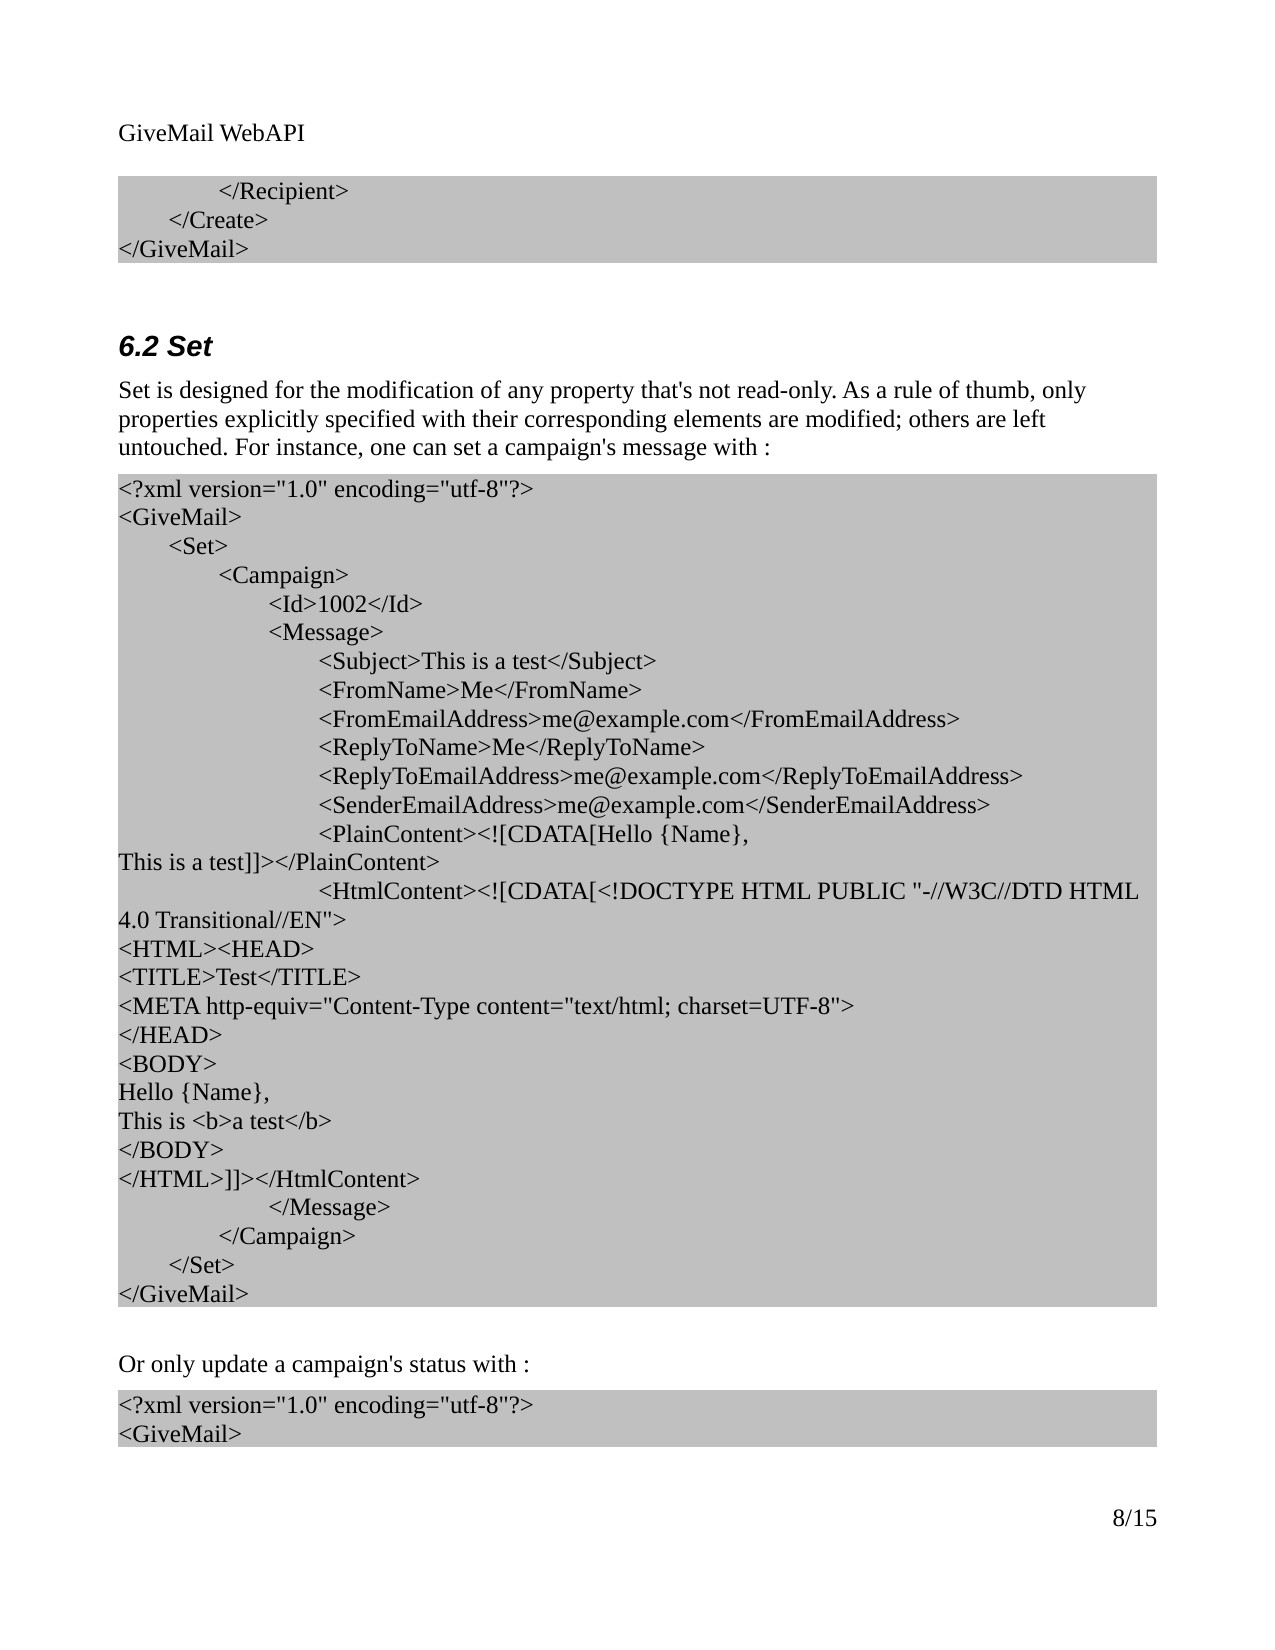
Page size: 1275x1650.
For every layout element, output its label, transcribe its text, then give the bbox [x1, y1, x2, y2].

text </Set> [118, 1250, 1157, 1279]
text <?xml version="1.0" encoding="utf-8"?> [118, 474, 1157, 502]
text <HtmlContent><![CDATA[<!DOCTYPE HTML PUBLIC "-//W3C//DTD HTML 4.0 Transitional//EN"> [118, 876, 1157, 934]
subtitle 6.2 Set [118, 329, 1157, 362]
text <HTML><HEAD> [118, 934, 1157, 962]
text <ReplyToEmailAddress>me@example.com</ReplyToEmailAddress> [118, 761, 1157, 790]
text <FromEmailAddress>me@example.com</FromEmailAddress> [118, 704, 1157, 732]
text <PlainContent><![CDATA[Hello {Name}, [118, 819, 1157, 847]
text <SenderEmailAddress>me@example.com</SenderEmailAddress> [118, 790, 1157, 819]
text <Campaign> [118, 560, 1157, 589]
text <META http-equiv="Content-Type content="text/html; charset=UTF-8"> [118, 991, 1157, 1020]
text </GiveMail> [118, 234, 1157, 263]
text This is a test]]></PlainContent> [118, 847, 1157, 876]
text This is <b>a test</b> [118, 1106, 1157, 1135]
text <Message> [118, 617, 1157, 646]
text Or only update a campaign's status with : [118, 1349, 1157, 1377]
text <FromName>Me</FromName> [118, 675, 1157, 704]
text <Subject>This is a test</Subject> [118, 646, 1157, 675]
text <?xml version="1.0" encoding="utf-8"?> [118, 1390, 1157, 1419]
text <GiveMail> [118, 502, 1157, 531]
text <TITLE>Test</TITLE> [118, 962, 1157, 991]
text <Set> [118, 531, 1157, 560]
text </HTML>]]></HtmlContent> [118, 1164, 1157, 1192]
text <Id>1002</Id> [118, 589, 1157, 617]
text Set is designed for the modification of any property that's not read-only. As a rule of thumb, only properties explicitly specified with their corresponding elements are modified; others are left untouched. For instance, one can set a campaign's message with : [118, 375, 1157, 461]
text <ReplyToName>Me</ReplyToName> [118, 732, 1157, 761]
text <BODY> [118, 1049, 1157, 1077]
text </Recipient> [118, 176, 1157, 205]
text </HEAD> [118, 1020, 1157, 1049]
text </BODY> [118, 1135, 1157, 1164]
text </Create> [118, 205, 1157, 234]
text </GiveMail> [118, 1279, 1157, 1307]
text </Campaign> [118, 1221, 1157, 1250]
text Hello {Name}, [118, 1077, 1157, 1106]
text </Message> [118, 1192, 1157, 1221]
text <GiveMail> [118, 1419, 1157, 1447]
